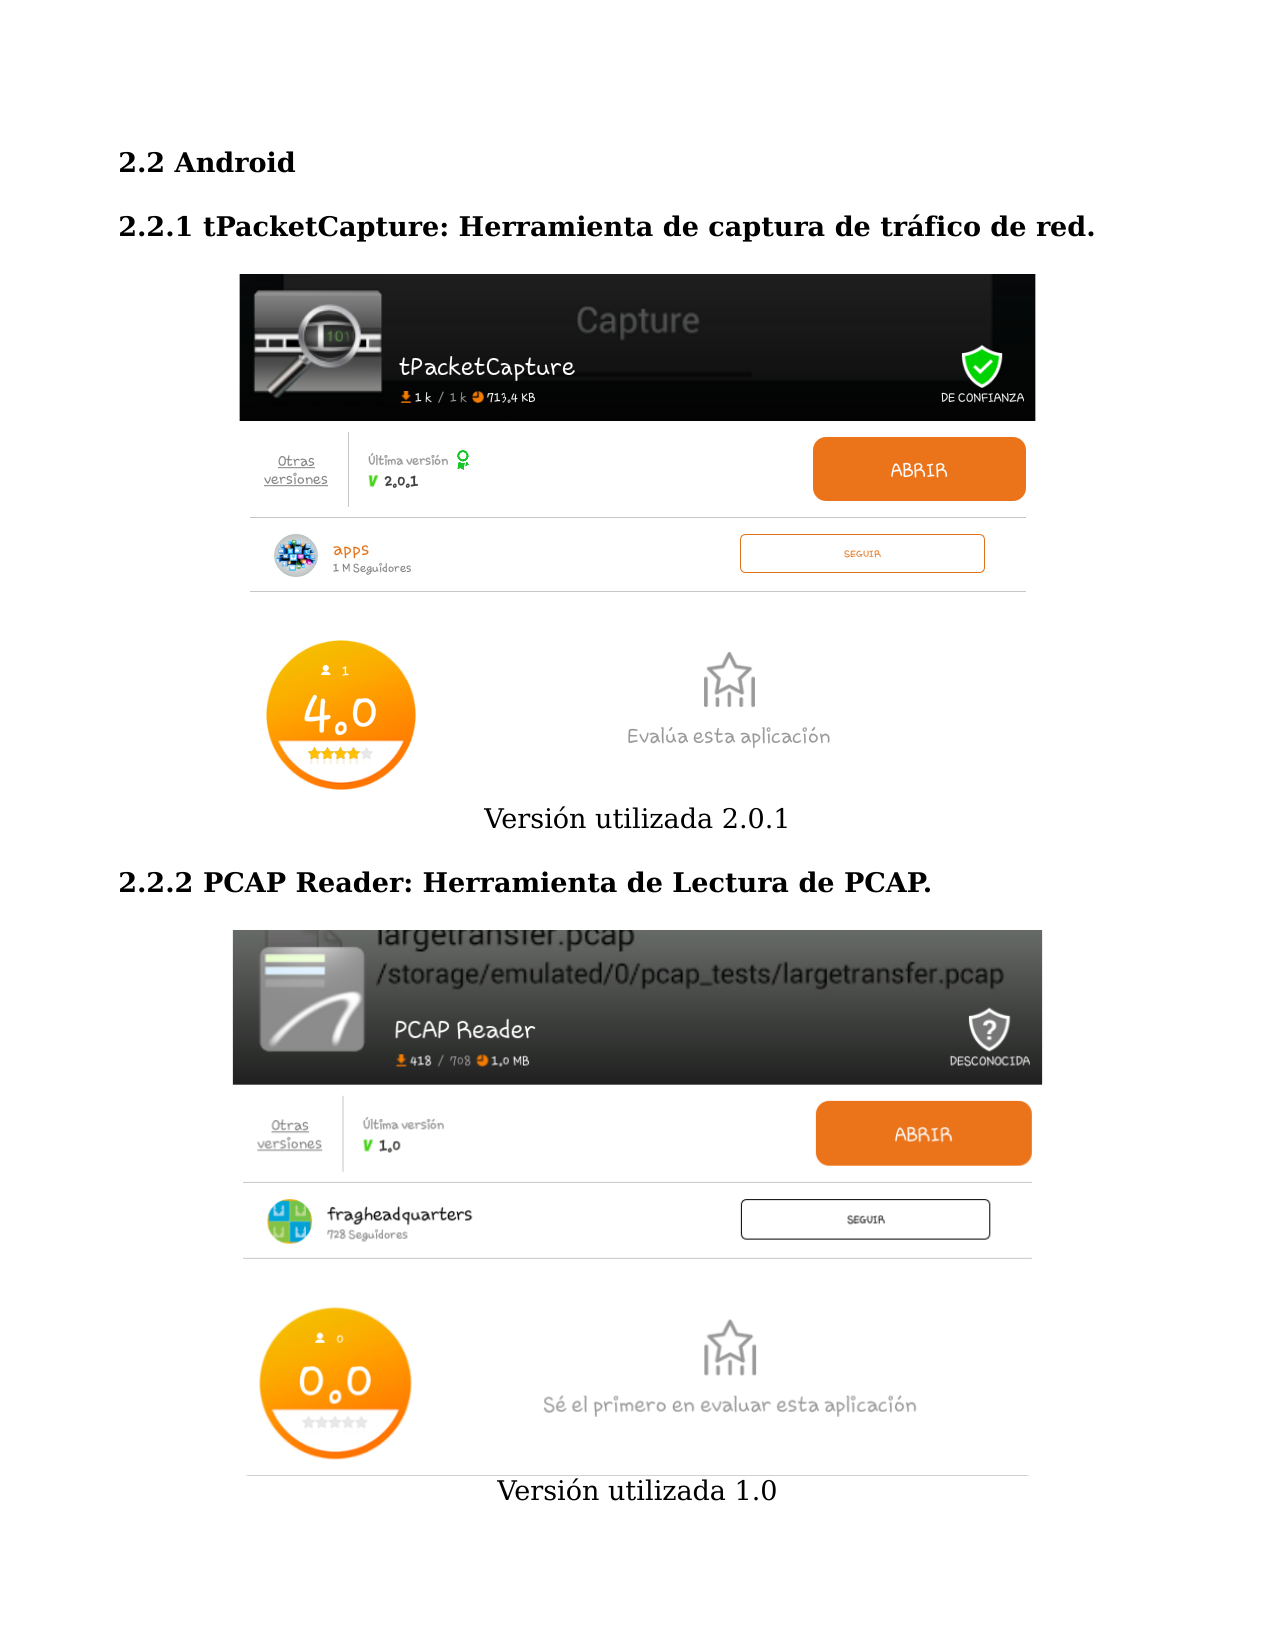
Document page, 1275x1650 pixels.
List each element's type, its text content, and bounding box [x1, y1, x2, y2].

text Versión utilizada 2.0.1 [118, 275, 1157, 835]
text 2.2.2 PCAP Reader: Herramienta de Lectura de PCAP. [118, 867, 1157, 898]
text 2.2.1 tPacketCapture: Herramienta de captura de tráfico de red. [118, 211, 1157, 243]
picture [232, 930, 1043, 1461]
text 2.2 Android [118, 147, 1157, 179]
picture [239, 274, 1036, 787]
text Versión utilizada 1.0 [118, 930, 1157, 1507]
